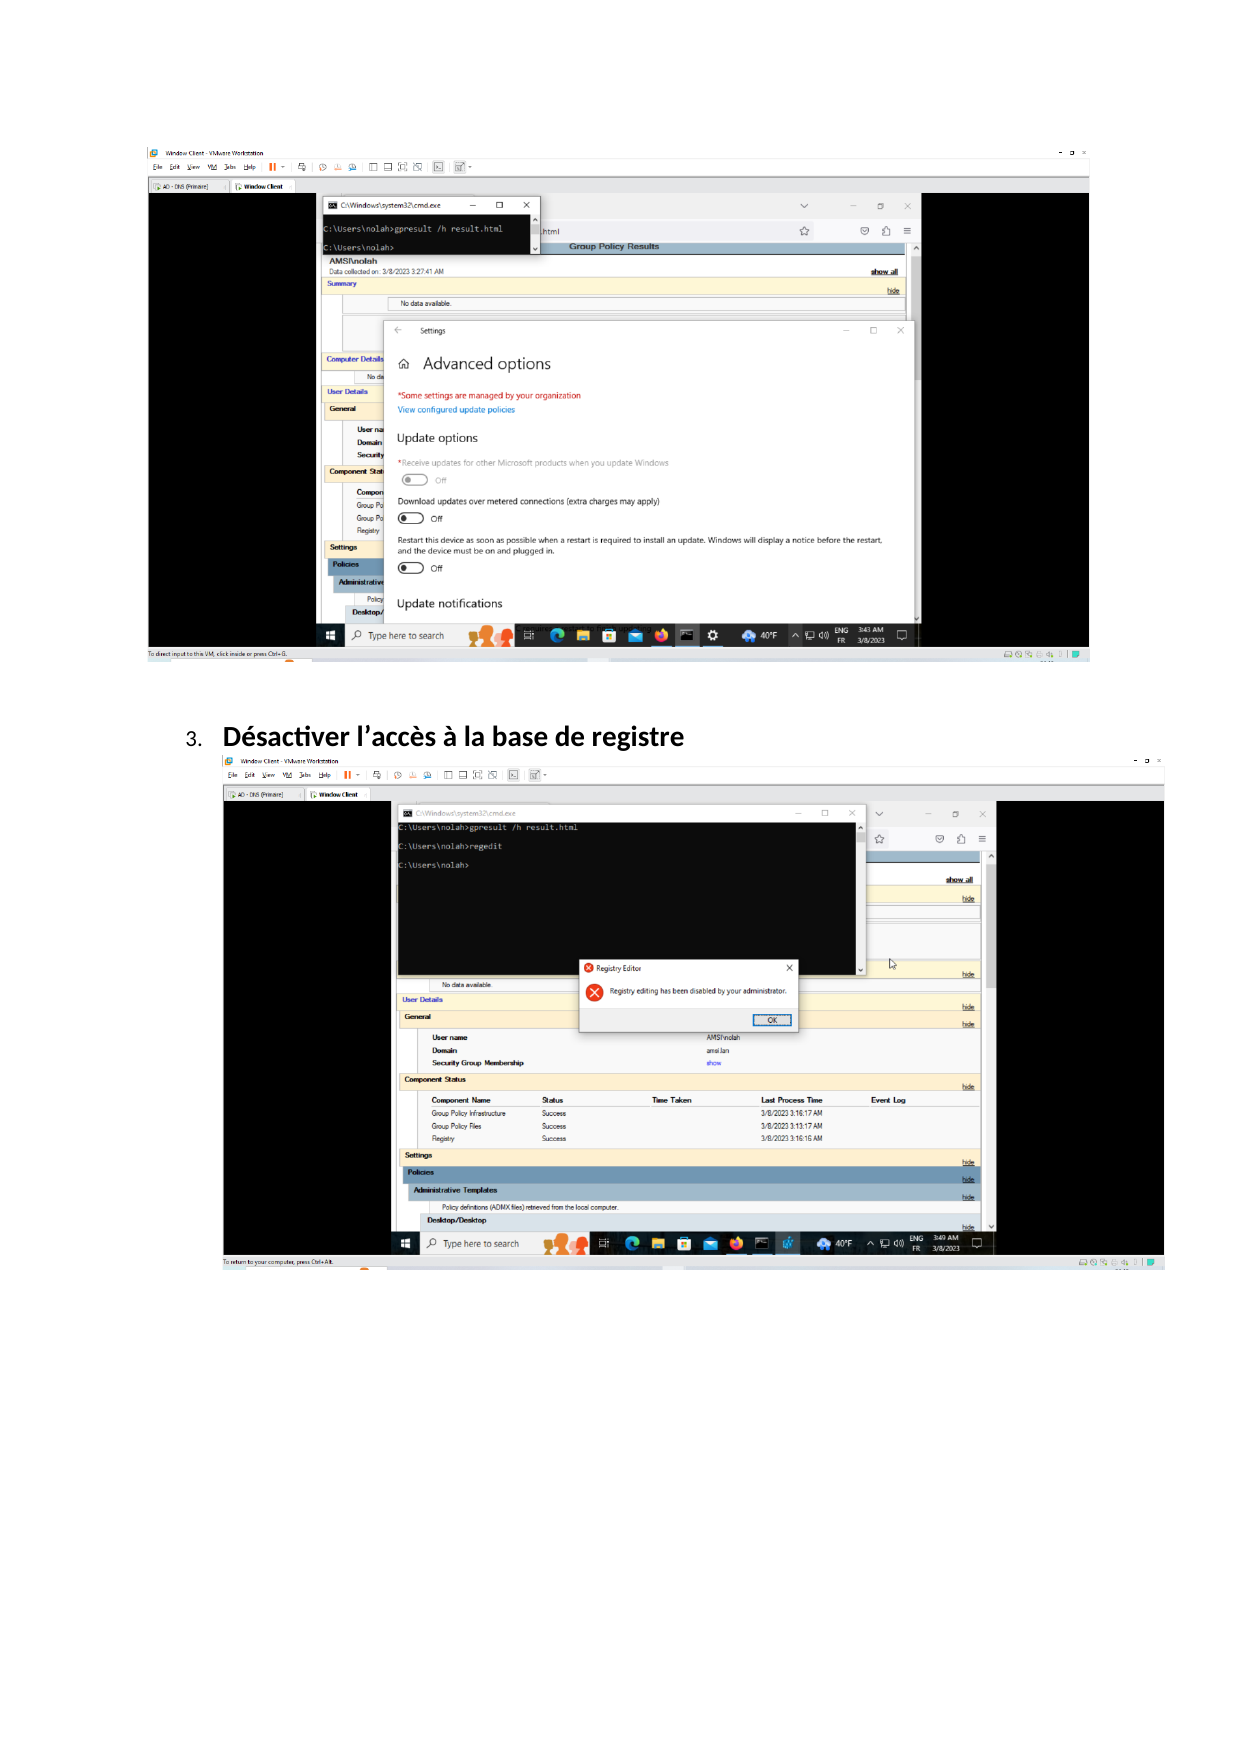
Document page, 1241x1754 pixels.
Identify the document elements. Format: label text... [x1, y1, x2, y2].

list Désactiver l’accès à la base de registre [185, 718, 1093, 1270]
